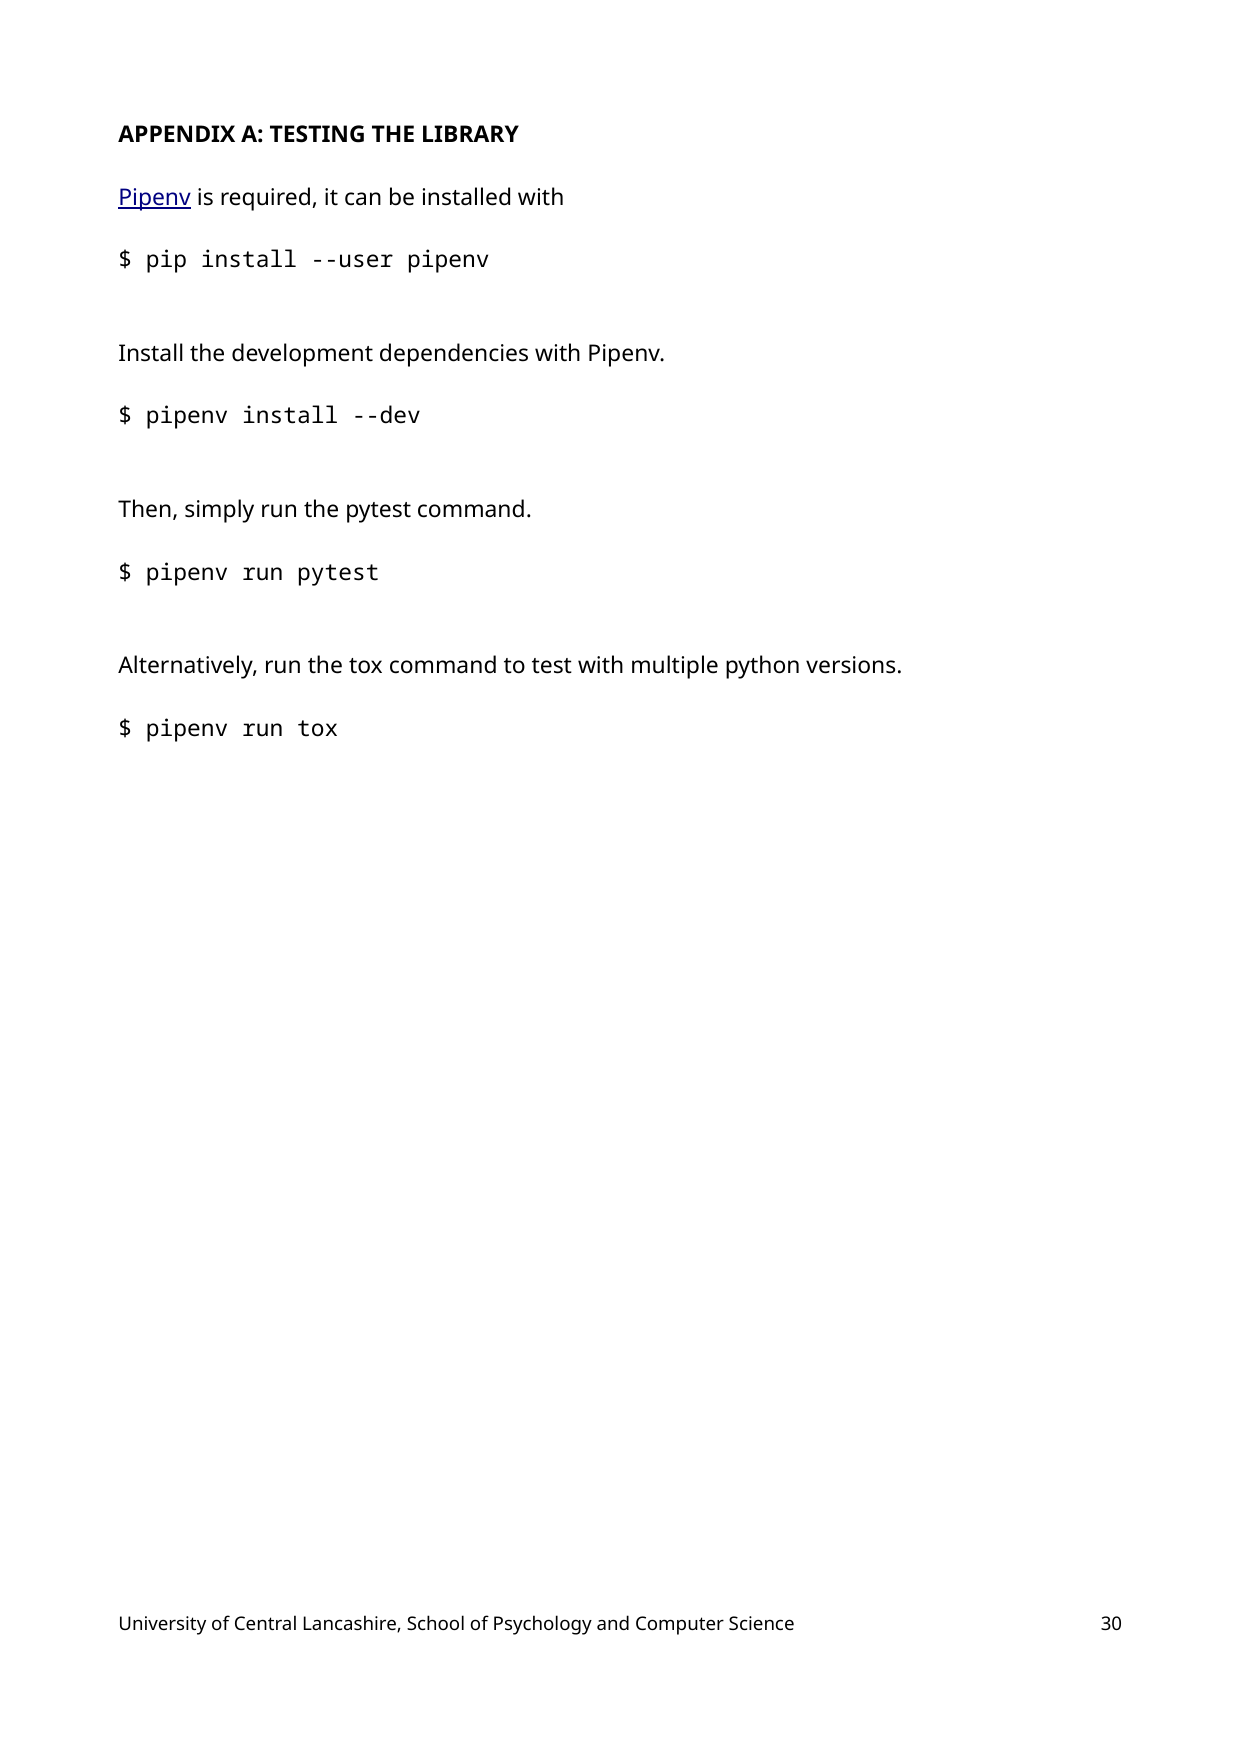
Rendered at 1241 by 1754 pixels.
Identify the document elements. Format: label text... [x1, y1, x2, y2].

text APPENDIX A: TESTING THE LIBRARY [118, 118, 1122, 149]
text $ pipenv run tox [118, 712, 1122, 743]
text Alternatively, run the tox command to test with multiple python versions. [118, 649, 1122, 681]
text Pipenv is required, it can be installed with [118, 181, 1122, 212]
text $ pipenv run pytest [118, 556, 1122, 587]
text Then, simply run the pytest command. [118, 493, 1122, 524]
text Install the development dependencies with Pipenv. [118, 337, 1122, 368]
text $ pip install --user pipenv [118, 243, 1122, 274]
text $ pipenv install --dev [118, 399, 1122, 431]
